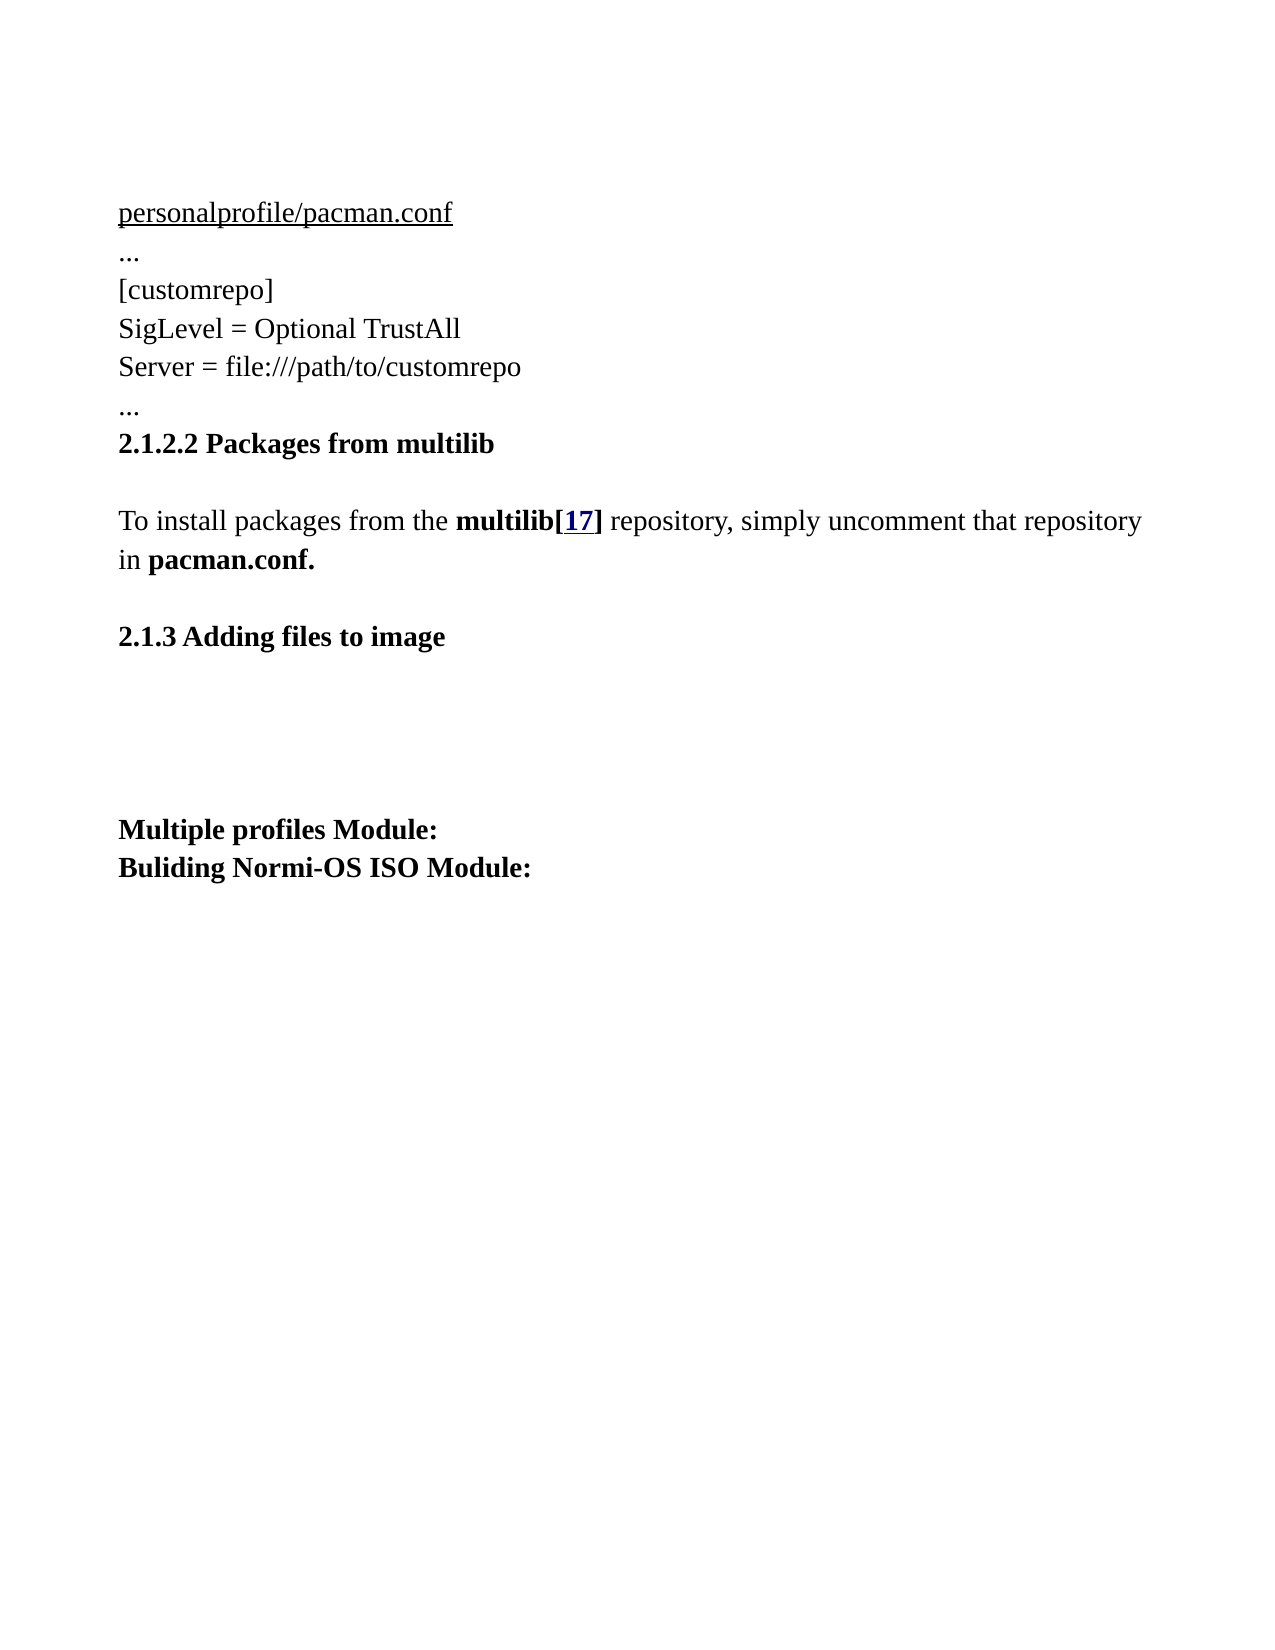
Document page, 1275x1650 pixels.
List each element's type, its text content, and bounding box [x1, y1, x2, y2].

text ... [118, 388, 1157, 421]
text 2.1.3 Adding files to image [118, 619, 1157, 653]
text Buliding Normi-OS ISO Module: [118, 850, 1157, 884]
text 2.1.2.2 Packages from multilib [118, 426, 1157, 460]
text Server = file:///path/to/customrepo [118, 349, 1157, 383]
text Multiple profiles Module: [118, 812, 1157, 845]
text [customrepo] [118, 272, 1157, 306]
text To install packages from the multilib[17] repository, simply uncomment that repository in pacman.conf. [118, 503, 1157, 576]
text personalprofile/pacman.conf [118, 195, 1157, 229]
text SigLevel = Optional TrustAll [118, 311, 1157, 344]
text ... [118, 234, 1157, 267]
